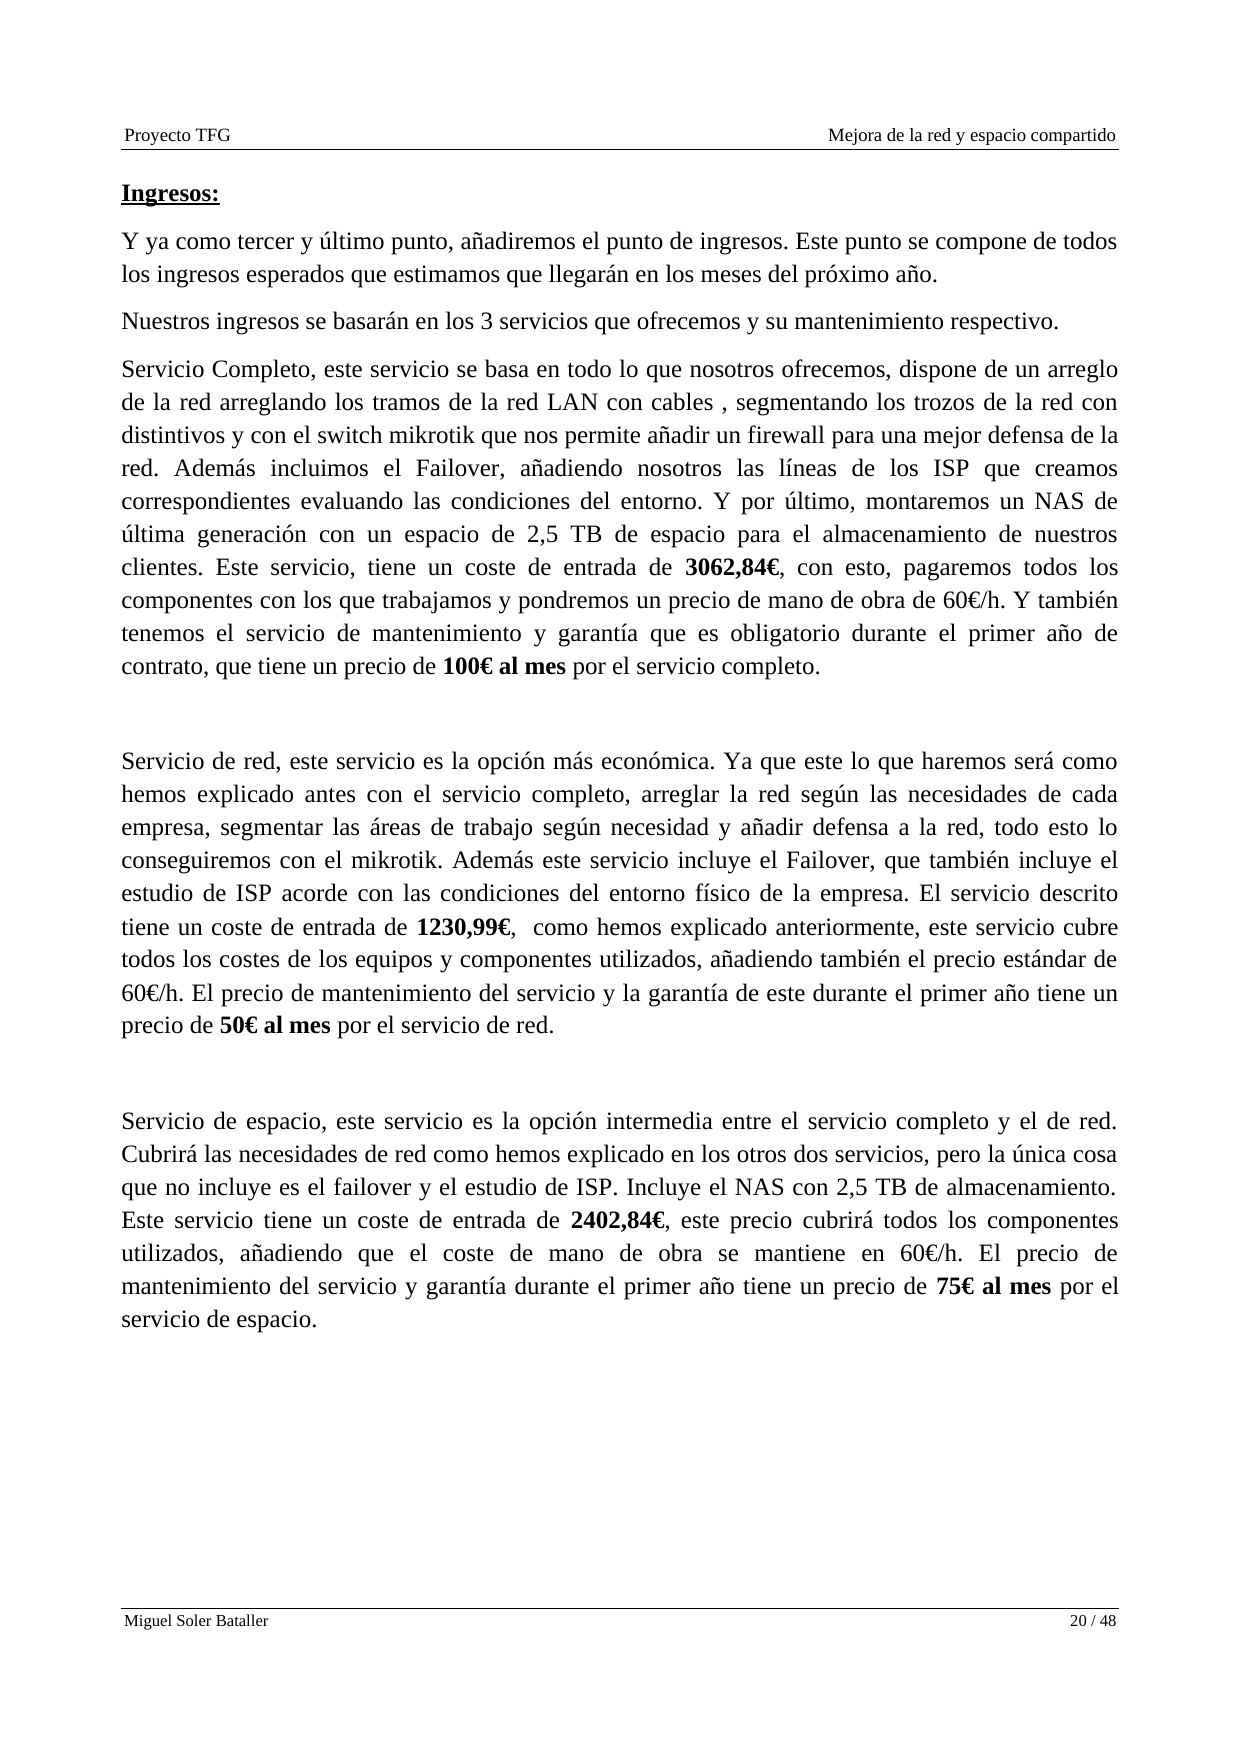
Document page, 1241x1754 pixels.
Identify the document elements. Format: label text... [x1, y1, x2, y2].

text Servicio de espacio, este servicio es la opción intermedia entre el servicio completo y el de red. Cubrirá las necesidades de red como hemos explicado en los otros dos servicios, pero la única cosa que no incluye es el failover y el estudio de ISP. Incluye el NAS con 2,5 TB de almacenamiento. Este servicio tiene un coste de entrada de 2402,84€, este precio cubrirá todos los componentes utilizados, añadiendo que el coste de mano de obra se mantiene en 60€/h. El precio de mantenimiento del servicio y garantía durante el primer año tiene un precio de 75€ al mes por el servicio de espacio. [121, 1106, 1119, 1333]
text Nuestros ingresos se basarán en los 3 servicios que ofrecemos y su mantenimiento respectivo. [121, 306, 1119, 335]
text Y ya como tercer y último punto, añadiremos el punto de ingresos. Este punto se compone de todos los ingresos esperados que estimamos que llegarán en los meses del próximo año. [121, 226, 1119, 288]
text Servicio de red, este servicio es la opción más económica. Ya que este lo que haremos será como hemos explicado antes con el servicio completo, arreglar la red según las necesidades de cada empresa, segmentar las áreas de trabajo según necesidad y añadir defensa a la red, todo esto lo conseguiremos con el mikrotik. Además este servicio incluye el Failover, que también incluye el estudio de ISP acorde con las condiciones del entorno físico de la empresa. El servicio descrito tiene un coste de entrada de 1230,99€, como hemos explicado anteriormente, este servicio cubre todos los costes de los equipos y componentes utilizados, añadiendo también el precio estándar de 60€/h. El precio de mantenimiento del servicio y la garantía de este durante el primer año tiene un precio de 50€ al mes por el servicio de red. [121, 746, 1119, 1039]
text Servicio Completo, este servicio se basa en todo lo que nosotros ofrecemos, dispone de un arreglo de la red arreglando los tramos de la red LAN con cables , segmentando los trozos de la red con distintivos y con el switch mikrotik que nos permite añadir un firewall para una mejor defensa de la red. Además incluimos el Failover, añadiendo nosotros las líneas de los ISP que creamos correspondientes evaluando las condiciones del entorno. Y por último, montaremos un NAS de última generación con un espacio de 2,5 TB de espacio para el almacenamiento de nuestros clientes. Este servicio, tiene un coste de entrada de 3062,84€, con esto, pagaremos todos los componentes con los que trabajamos y pondremos un precio de mano de obra de 60€/h. Y también tenemos el servicio de mantenimiento y garantía que es obligatorio durante el primer año de contrato, que tiene un precio de 100€ al mes por el servicio completo. [121, 354, 1119, 680]
text Ingresos: [121, 178, 1119, 207]
